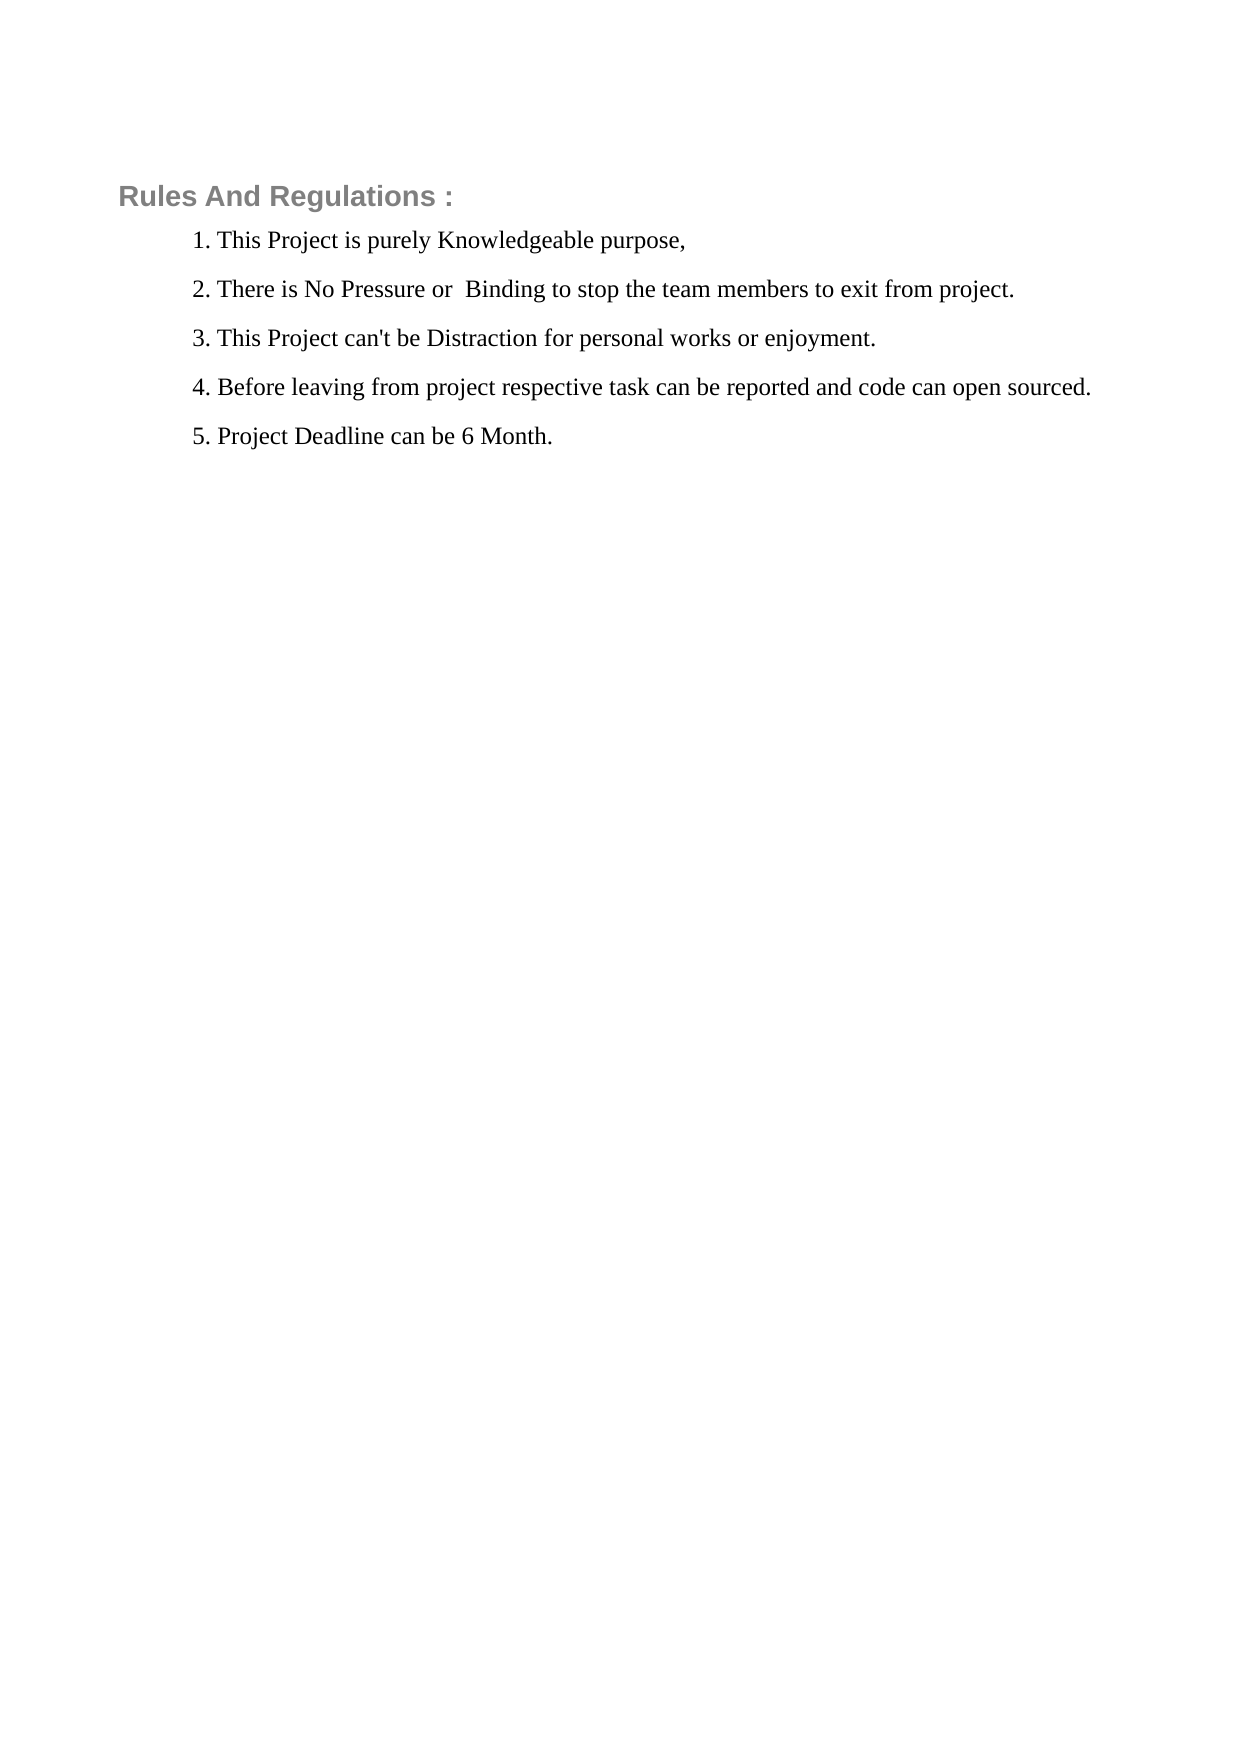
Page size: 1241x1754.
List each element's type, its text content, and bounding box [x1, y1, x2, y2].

text 1. This Project is purely Knowledgeable purpose, [118, 225, 1122, 253]
text 5. Project Deadline can be 6 Month. [118, 421, 1122, 450]
subtitle Rules And Regulations : [118, 179, 1122, 212]
text 3. This Project can't be Distraction for personal works or enjoyment. [118, 323, 1122, 352]
text 4. Before leaving from project respective task can be reported and code can open sourced. [118, 372, 1122, 401]
text 2. There is No Pressure or Binding to stop the team members to exit from project. [118, 274, 1122, 303]
